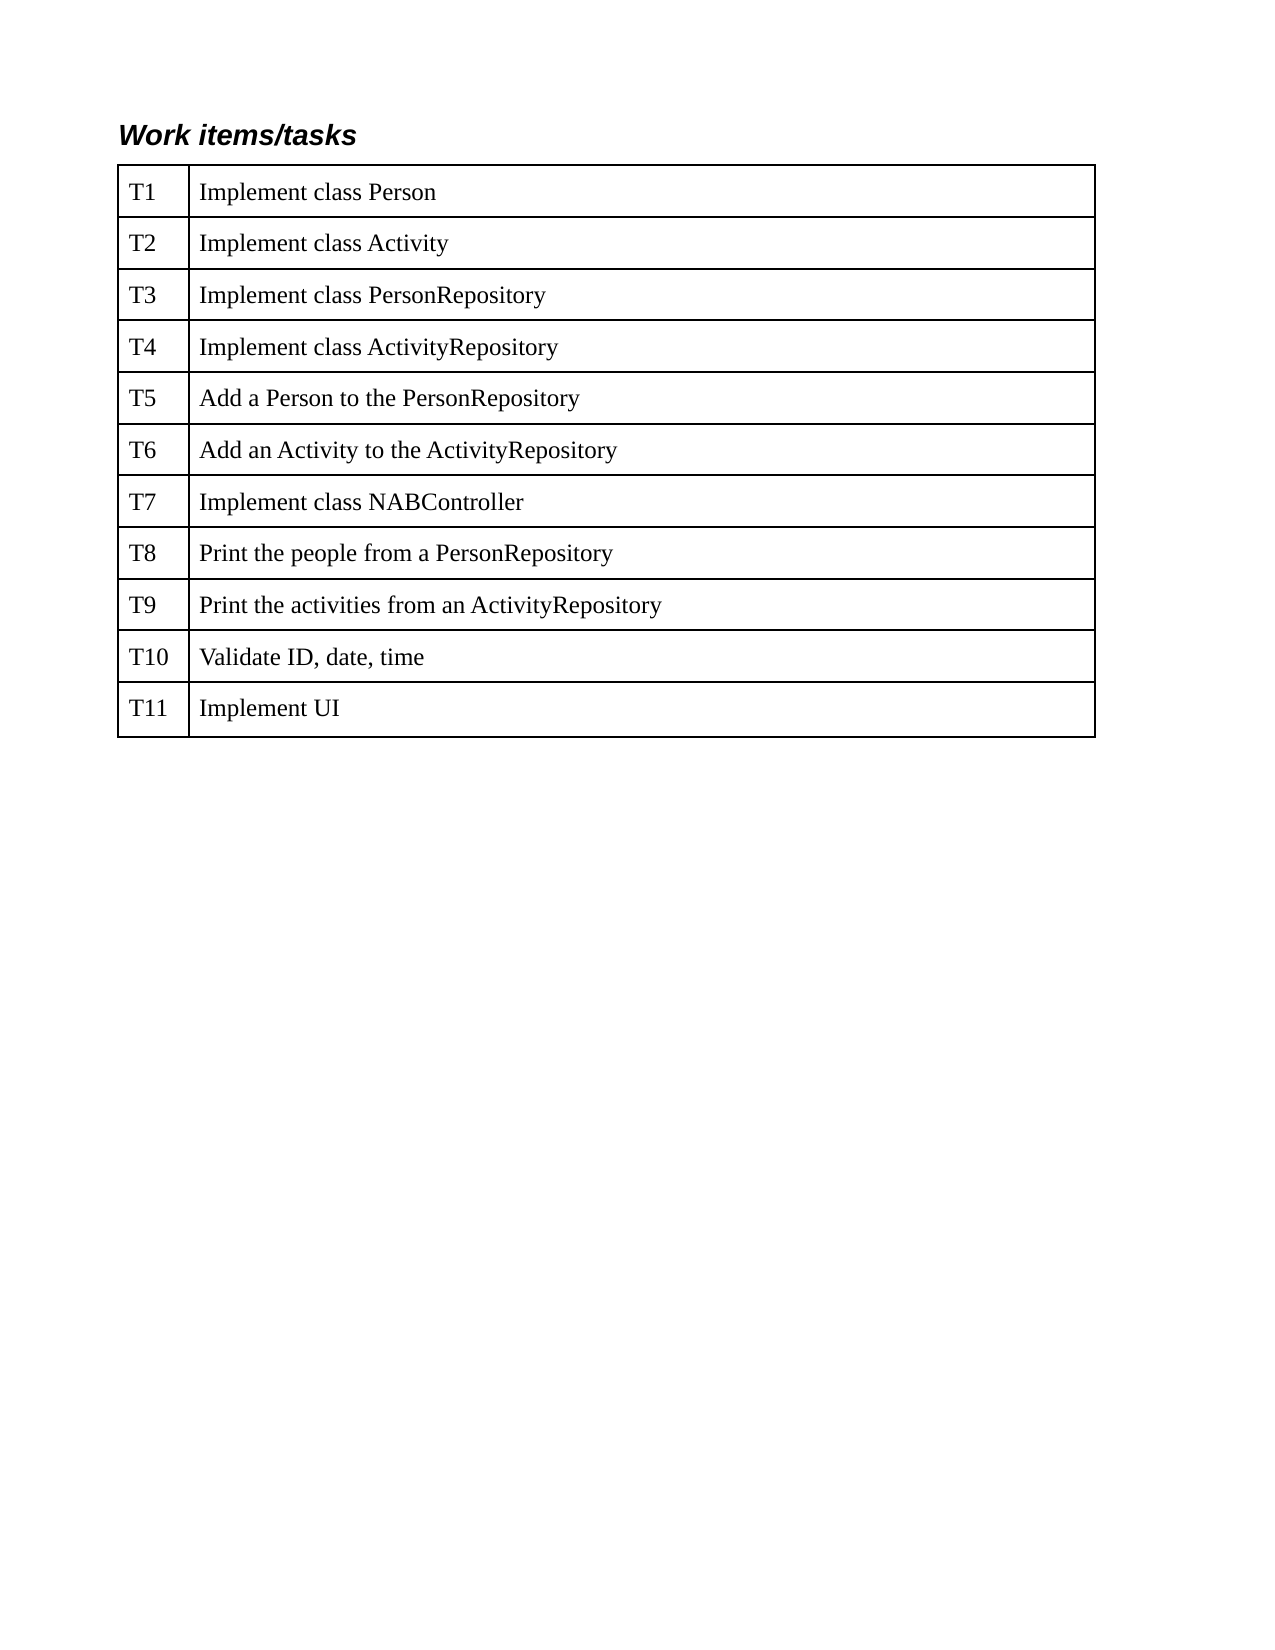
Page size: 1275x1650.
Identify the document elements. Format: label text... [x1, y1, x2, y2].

table_cell Add a Person to the PersonRepository [190, 373, 1094, 422]
table_cell Implement class PersonRepository [190, 270, 1094, 319]
table_cell T2 [119, 218, 188, 267]
table_cell Implement class ActivityRepository [190, 321, 1094, 371]
table_cell T3 [119, 270, 188, 319]
table_header T1 [119, 166, 188, 216]
table_cell T11 [119, 683, 188, 736]
table_cell Implement class Activity [190, 218, 1094, 267]
table_cell T5 [119, 373, 188, 422]
table_header Implement class Person [190, 166, 1094, 216]
table_cell T6 [119, 425, 188, 474]
table_cell Print the people from a PersonRepository [190, 528, 1094, 577]
table_cell T8 [119, 528, 188, 577]
table_cell T7 [119, 476, 188, 526]
table_cell Implement UI [190, 683, 1094, 736]
table_cell Implement class NABController [190, 476, 1094, 526]
table_cell T10 [119, 631, 188, 681]
table_cell Add an Activity to the ActivityRepository [190, 425, 1094, 474]
table_cell T9 [119, 580, 188, 629]
table_cell T4 [119, 321, 188, 371]
table_cell Validate ID, date, time [190, 631, 1094, 681]
table_cell Print the activities from an ActivityRepository [190, 580, 1094, 629]
subtitle Work items/tasks [118, 118, 1157, 152]
